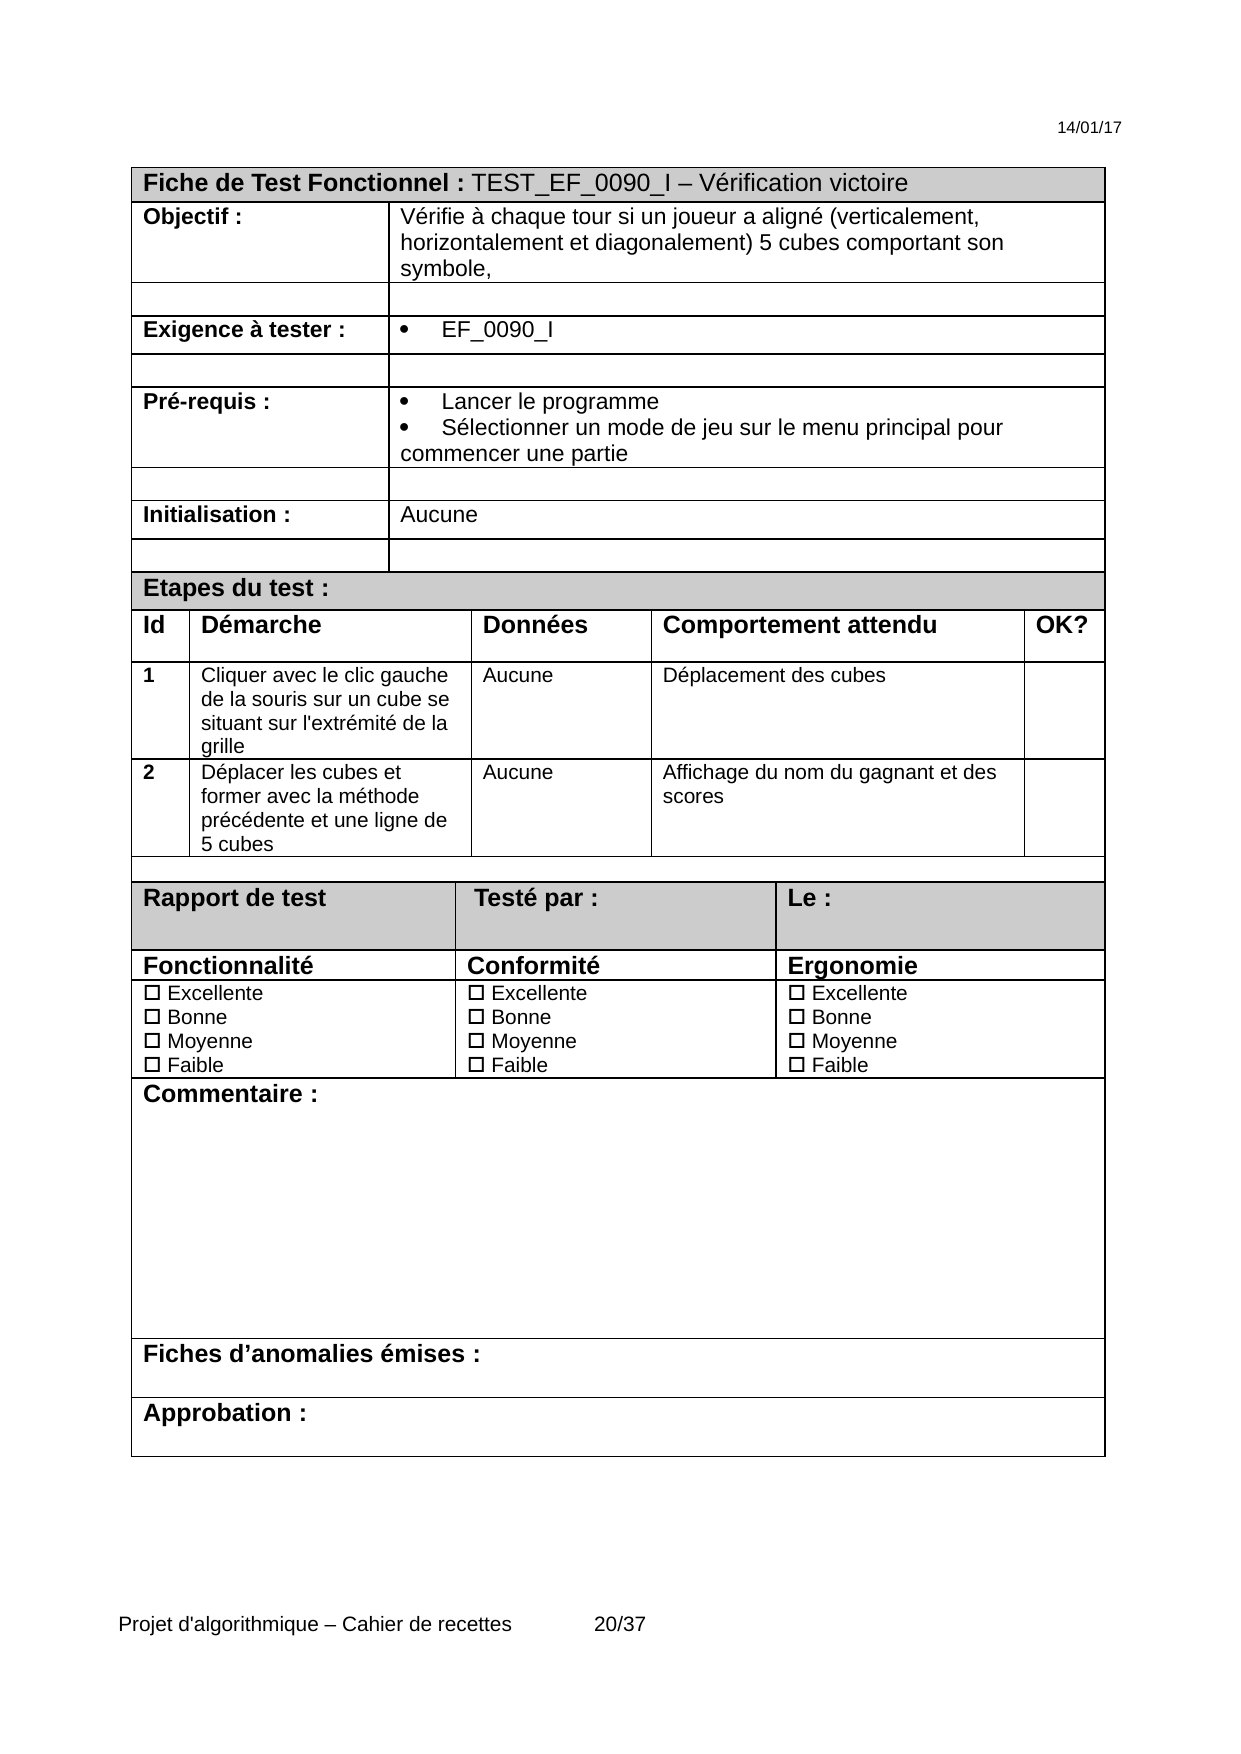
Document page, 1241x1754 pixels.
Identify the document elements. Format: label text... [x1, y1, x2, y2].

table_cell Comportement attendu [652, 611, 1024, 661]
table_cell [132, 355, 388, 386]
table_cell Affichage du nom du gagnant et des scores [652, 760, 1024, 856]
table_cell Exigence à tester : [132, 317, 388, 353]
table_cell [132, 468, 388, 500]
table_cell Déplacement des cubes [652, 663, 1024, 758]
table_cell □ Excellente □ Bonne □ Moyenne □ Faible [132, 981, 455, 1077]
table_cell 1 [132, 663, 189, 758]
table_cell Le : [777, 883, 1104, 949]
table_cell □ Excellente □ Bonne □ Moyenne □ Faible [777, 981, 1104, 1077]
table_cell Cliquer avec le clic gauche de la souris sur un cube se situant sur l'extrémité de la grille [190, 663, 471, 758]
table_cell [132, 283, 388, 315]
table_cell Testé par : [456, 883, 775, 949]
table_cell □ Excellente □ Bonne □ Moyenne □ Faible [456, 981, 775, 1077]
table_cell [1025, 760, 1104, 856]
table_header Fiche de Test Fonctionnel : TEST_EF_0090_I – Vérification victoire [132, 168, 1104, 201]
table_cell Aucune [472, 760, 651, 856]
table_cell Aucune [390, 501, 1104, 538]
table_cell [132, 540, 388, 571]
table_cell 2 [132, 760, 189, 856]
table_cell [390, 283, 1104, 315]
table_cell Fonctionnalité [132, 951, 455, 979]
table_cell Démarche [190, 611, 471, 661]
table_cell OK? [1025, 611, 1104, 661]
table_cell [390, 540, 1104, 571]
table_cell Initialisation : [132, 501, 388, 538]
table_cell Lancer le programme Sélectionner un mode de jeu sur le menu principal pour commencer une partie [390, 388, 1104, 467]
table_cell Ergonomie [777, 951, 1104, 979]
table_cell Fiches d’anomalies émises : [132, 1339, 1104, 1397]
table_cell [1025, 663, 1104, 758]
table_cell Vérifie à chaque tour si un joueur a aligné (verticalement, horizontalement et diagonalement) 5 cubes comportant son symbole, [390, 203, 1104, 282]
table_cell Id [132, 611, 189, 661]
table_cell Données [472, 611, 651, 661]
table_cell Conformité [456, 951, 775, 979]
table_cell [390, 468, 1104, 500]
table_cell Commentaire : [132, 1079, 1104, 1337]
table_cell Approbation : [132, 1398, 1104, 1456]
table_cell Déplacer les cubes et former avec la méthode précédente et une ligne de 5 cubes [190, 760, 471, 856]
table_cell [390, 355, 1104, 386]
table_cell [132, 857, 1104, 881]
table_cell Pré-requis : [132, 388, 388, 467]
table_cell Rapport de test [132, 883, 455, 949]
table_cell Aucune [472, 663, 651, 758]
table_cell Objectif : [132, 203, 388, 282]
table_cell EF_0090_I [390, 317, 1104, 353]
table_cell Etapes du test : [132, 573, 1104, 609]
